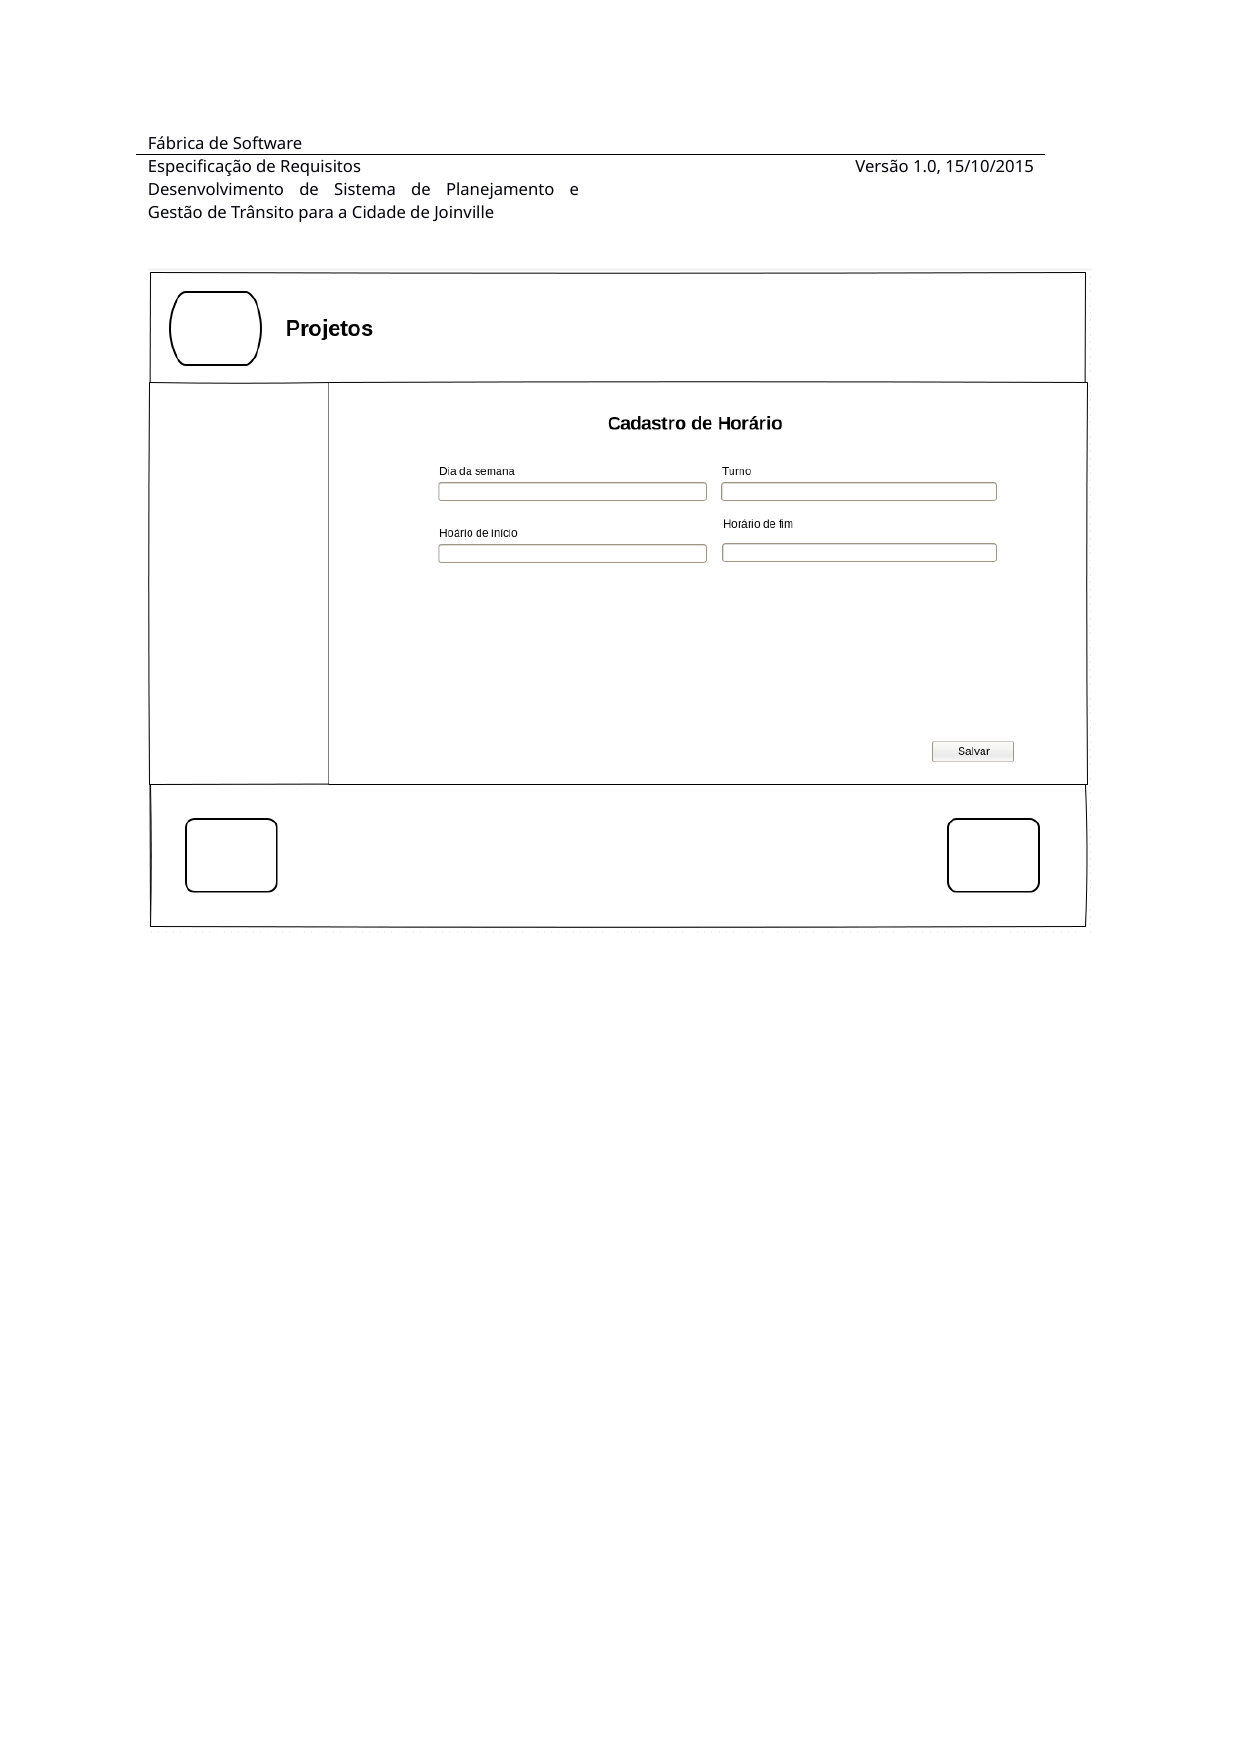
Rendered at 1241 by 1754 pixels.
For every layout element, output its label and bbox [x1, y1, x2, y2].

picture [147, 268, 1093, 933]
